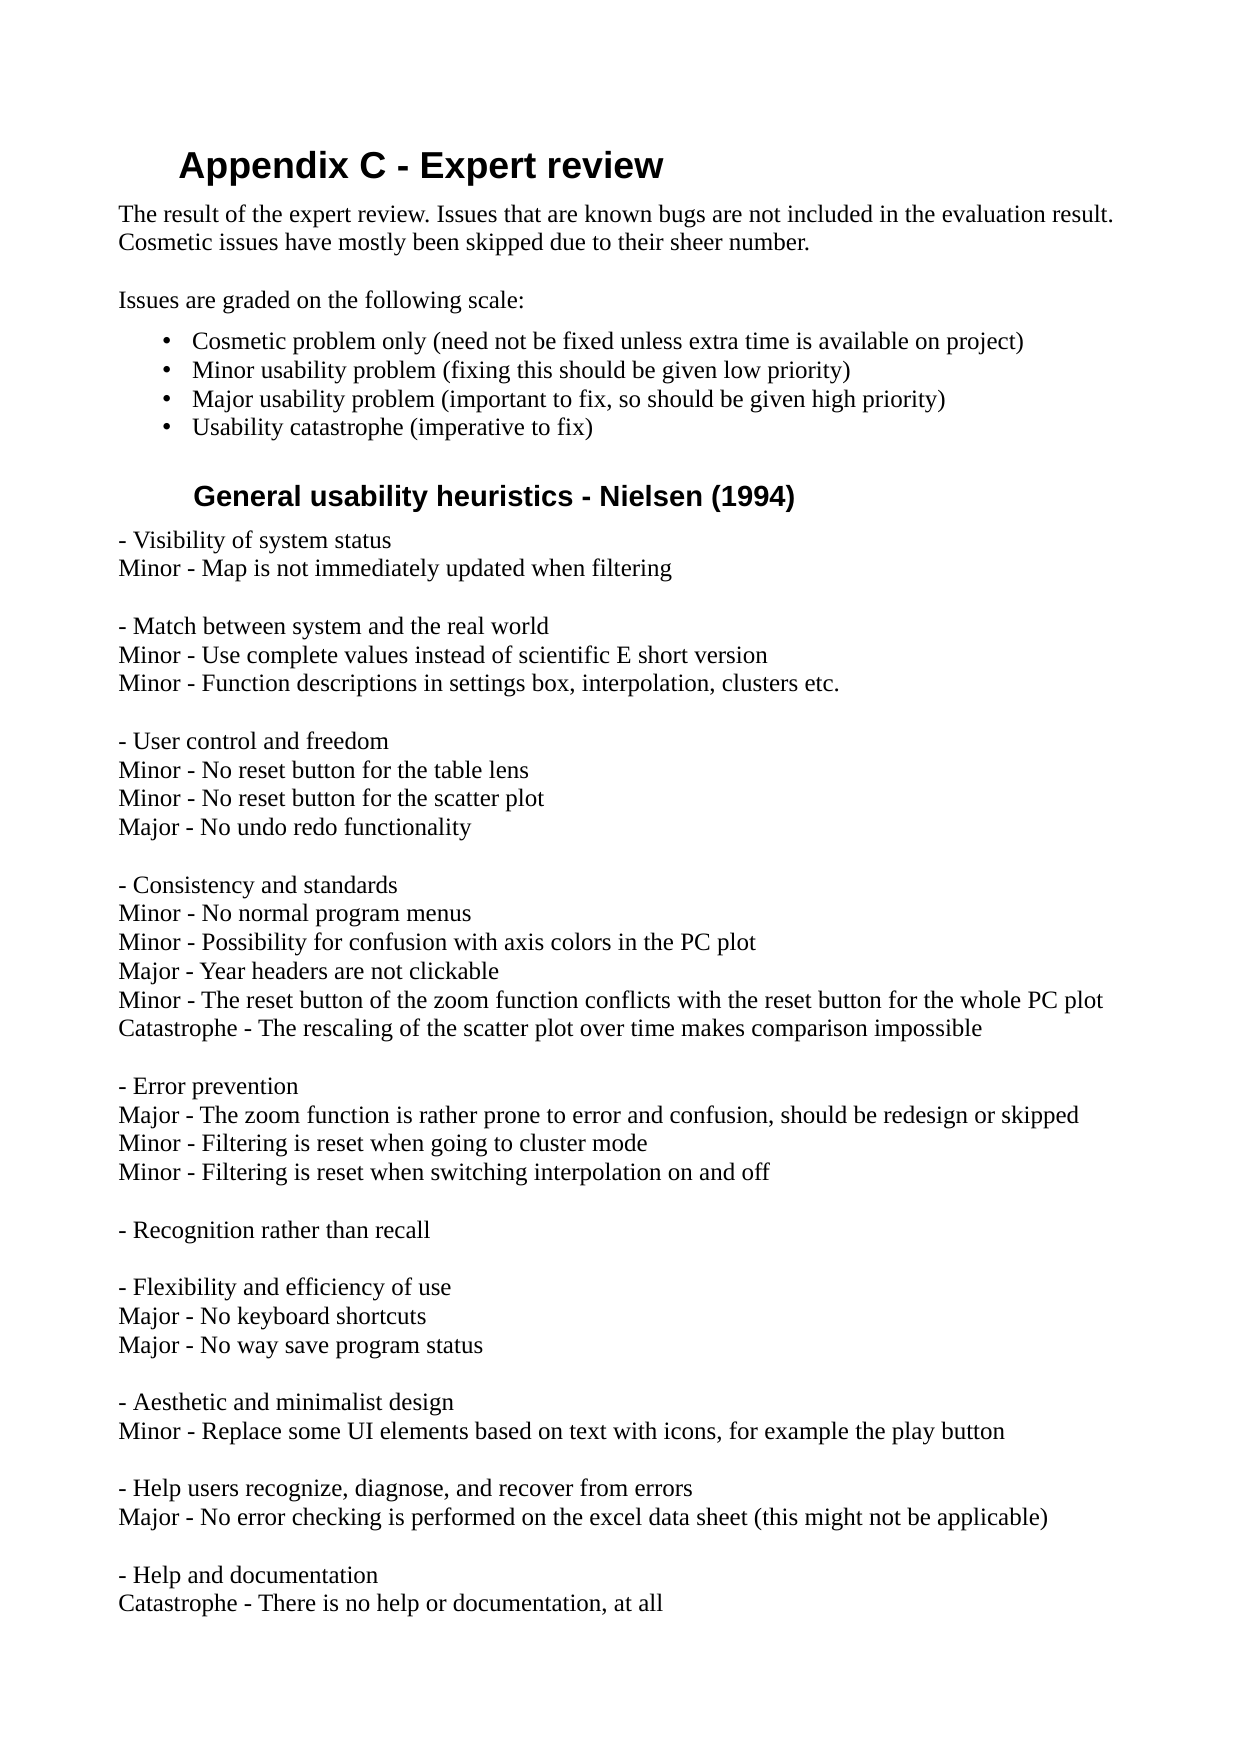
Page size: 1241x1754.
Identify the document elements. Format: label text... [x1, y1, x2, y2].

text - Visibility of system status Minor - Map is not immediately updated when filtering - Match between system and the real world Minor - Use complete values instead of scientific E short version Minor - Function descriptions in settings box, interpolation, clusters etc. - User control and freedom Minor - No reset button for the table lens Minor - No reset button for the scatter plot Major - No undo redo functionality - Consistency and standards Minor - No normal program menus Minor - Possibility for confusion with axis colors in the PC plot Major - Year headers are not clickable Minor - The reset button of the zoom function conflicts with the reset button for the whole PC plot Catastrophe - The rescaling of the scatter plot over time makes comparison impossible - Error prevention Major - The zoom function is rather prone to error and confusion, should be redesign or skipped Minor - Filtering is reset when going to cluster mode Minor - Filtering is reset when switching interpolation on and off - Recognition rather than recall - Flexibility and efficiency of use Major - No keyboard shortcuts Major - No way save program status - Aesthetic and minimalist design Minor - Replace some UI elements based on text with icons, for example the play button - Help users recognize, diagnose, and recover from errors Major - No error checking is performed on the excel data sheet (this might not be applicable) - Help and documentation Catastrophe - There is no help or documentation, at all [118, 525, 1122, 1617]
text The result of the expert review. Issues that are known bugs are not included in the evaluation result. Cosmetic issues have mostly been skipped due to their sheer number. Issues are graded on the following scale: [118, 199, 1122, 314]
list Usability catastrophe (imperative to fix) [162, 412, 1122, 441]
subtitle General usability heuristics - Nielsen (1994) [118, 479, 1122, 512]
list Minor usability problem (fixing this should be given low priority) [162, 355, 1122, 384]
subtitle Appendix C - Expert review [118, 143, 1122, 186]
list Cosmetic problem only (need not be fixed unless extra time is available on project) [162, 326, 1122, 355]
list Major usability problem (important to fix, so should be given high priority) [162, 384, 1122, 412]
